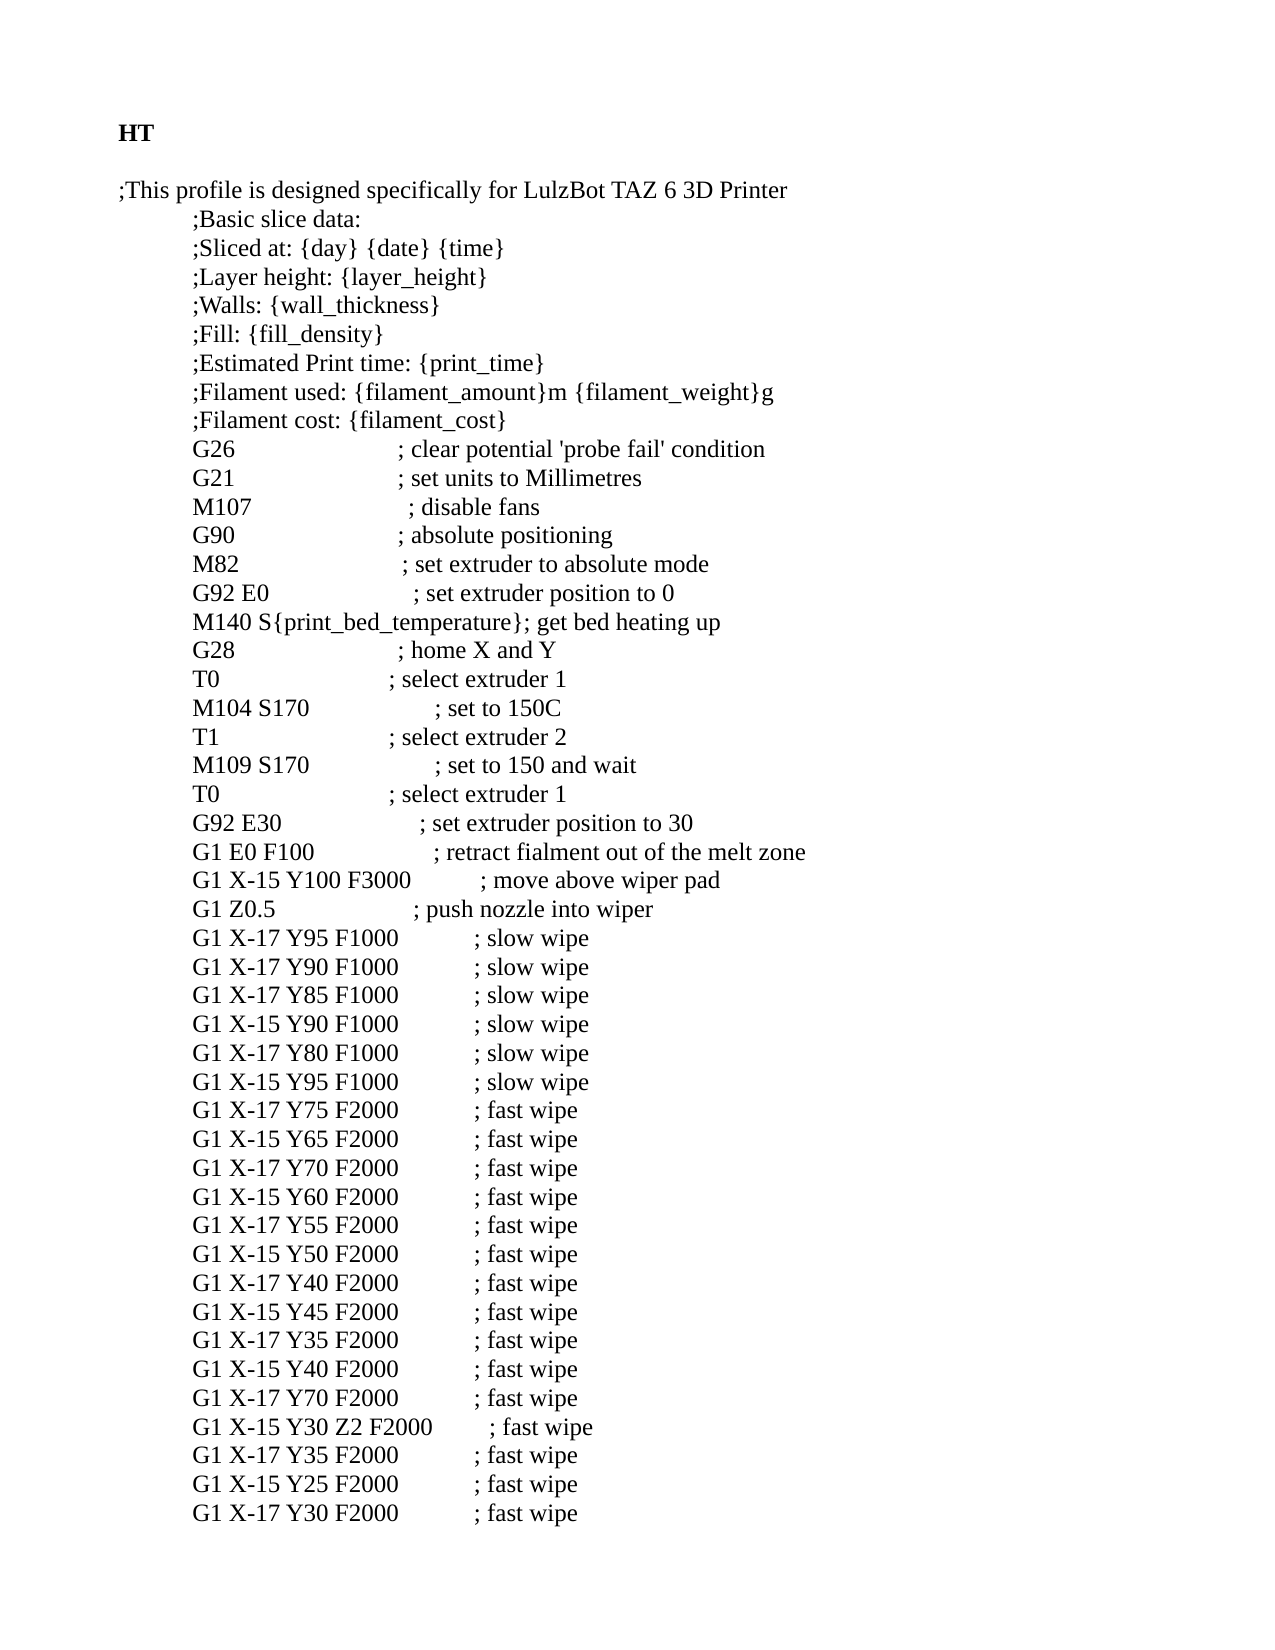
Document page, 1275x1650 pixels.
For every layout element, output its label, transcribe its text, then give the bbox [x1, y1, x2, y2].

text G1 X-17 Y35 F2000 ; fast wipe [118, 1441, 1157, 1469]
text M109 S170 ; set to 150 and wait [118, 751, 1157, 779]
text G1 X-15 Y60 F2000 ; fast wipe [118, 1182, 1157, 1211]
text G1 X-15 Y90 F1000 ; slow wipe [118, 1009, 1157, 1038]
text G1 X-15 Y65 F2000 ; fast wipe [118, 1124, 1157, 1153]
text M140 S{print_bed_temperature}; get bed heating up [118, 607, 1157, 636]
text G1 X-17 Y70 F2000 ; fast wipe [118, 1383, 1157, 1412]
text T1 ; select extruder 2 [118, 722, 1157, 751]
text G1 X-17 Y90 F1000 ; slow wipe [118, 952, 1157, 981]
text G1 X-17 Y80 F1000 ; slow wipe [118, 1038, 1157, 1067]
text ;Basic slice data: [118, 204, 1157, 233]
text G1 X-17 Y95 F1000 ; slow wipe [118, 923, 1157, 952]
text G90 ; absolute positioning [118, 521, 1157, 549]
text ;This profile is designed specifically for LulzBot TAZ 6 3D Printer [118, 176, 1157, 204]
text G1 Z0.5 ; push nozzle into wiper [118, 894, 1157, 923]
text ;Fill: {fill_density} [118, 319, 1157, 348]
text G1 X-15 Y50 F2000 ; fast wipe [118, 1239, 1157, 1268]
text G1 X-15 Y30 Z2 F2000 ; fast wipe [118, 1412, 1157, 1441]
text G1 X-17 Y55 F2000 ; fast wipe [118, 1211, 1157, 1239]
text ;Walls: {wall_thickness} [118, 291, 1157, 319]
text G26 ; clear potential 'probe fail' condition [118, 434, 1157, 463]
text G1 X-17 Y70 F2000 ; fast wipe [118, 1153, 1157, 1182]
text T0 ; select extruder 1 [118, 779, 1157, 808]
text HT [118, 118, 1157, 147]
text G1 E0 F100 ; retract fialment out of the melt zone [118, 837, 1157, 866]
text ;Filament used: {filament_amount}m {filament_weight}g [118, 377, 1157, 406]
text ;Layer height: {layer_height} [118, 262, 1157, 291]
text G1 X-17 Y35 F2000 ; fast wipe [118, 1326, 1157, 1354]
text G1 X-15 Y45 F2000 ; fast wipe [118, 1297, 1157, 1326]
text G1 X-15 Y40 F2000 ; fast wipe [118, 1354, 1157, 1383]
text G28 ; home X and Y [118, 636, 1157, 664]
text G1 X-17 Y30 F2000 ; fast wipe [118, 1498, 1157, 1527]
text G92 E0 ; set extruder position to 0 [118, 578, 1157, 607]
text ;Filament cost: {filament_cost} [118, 406, 1157, 434]
text M107 ; disable fans [118, 492, 1157, 521]
text G21 ; set units to Millimetres [118, 463, 1157, 492]
text G1 X-15 Y95 F1000 ; slow wipe [118, 1067, 1157, 1096]
text G92 E30 ; set extruder position to 30 [118, 808, 1157, 837]
text G1 X-17 Y75 F2000 ; fast wipe [118, 1096, 1157, 1124]
text G1 X-15 Y100 F3000 ; move above wiper pad [118, 866, 1157, 894]
text M104 S170 ; set to 150C [118, 693, 1157, 722]
text ;Sliced at: {day} {date} {time} [118, 233, 1157, 262]
text G1 X-17 Y40 F2000 ; fast wipe [118, 1268, 1157, 1297]
text T0 ; select extruder 1 [118, 664, 1157, 693]
text M82 ; set extruder to absolute mode [118, 549, 1157, 578]
text G1 X-15 Y25 F2000 ; fast wipe [118, 1469, 1157, 1498]
text ;Estimated Print time: {print_time} [118, 348, 1157, 377]
text G1 X-17 Y85 F1000 ; slow wipe [118, 981, 1157, 1009]
